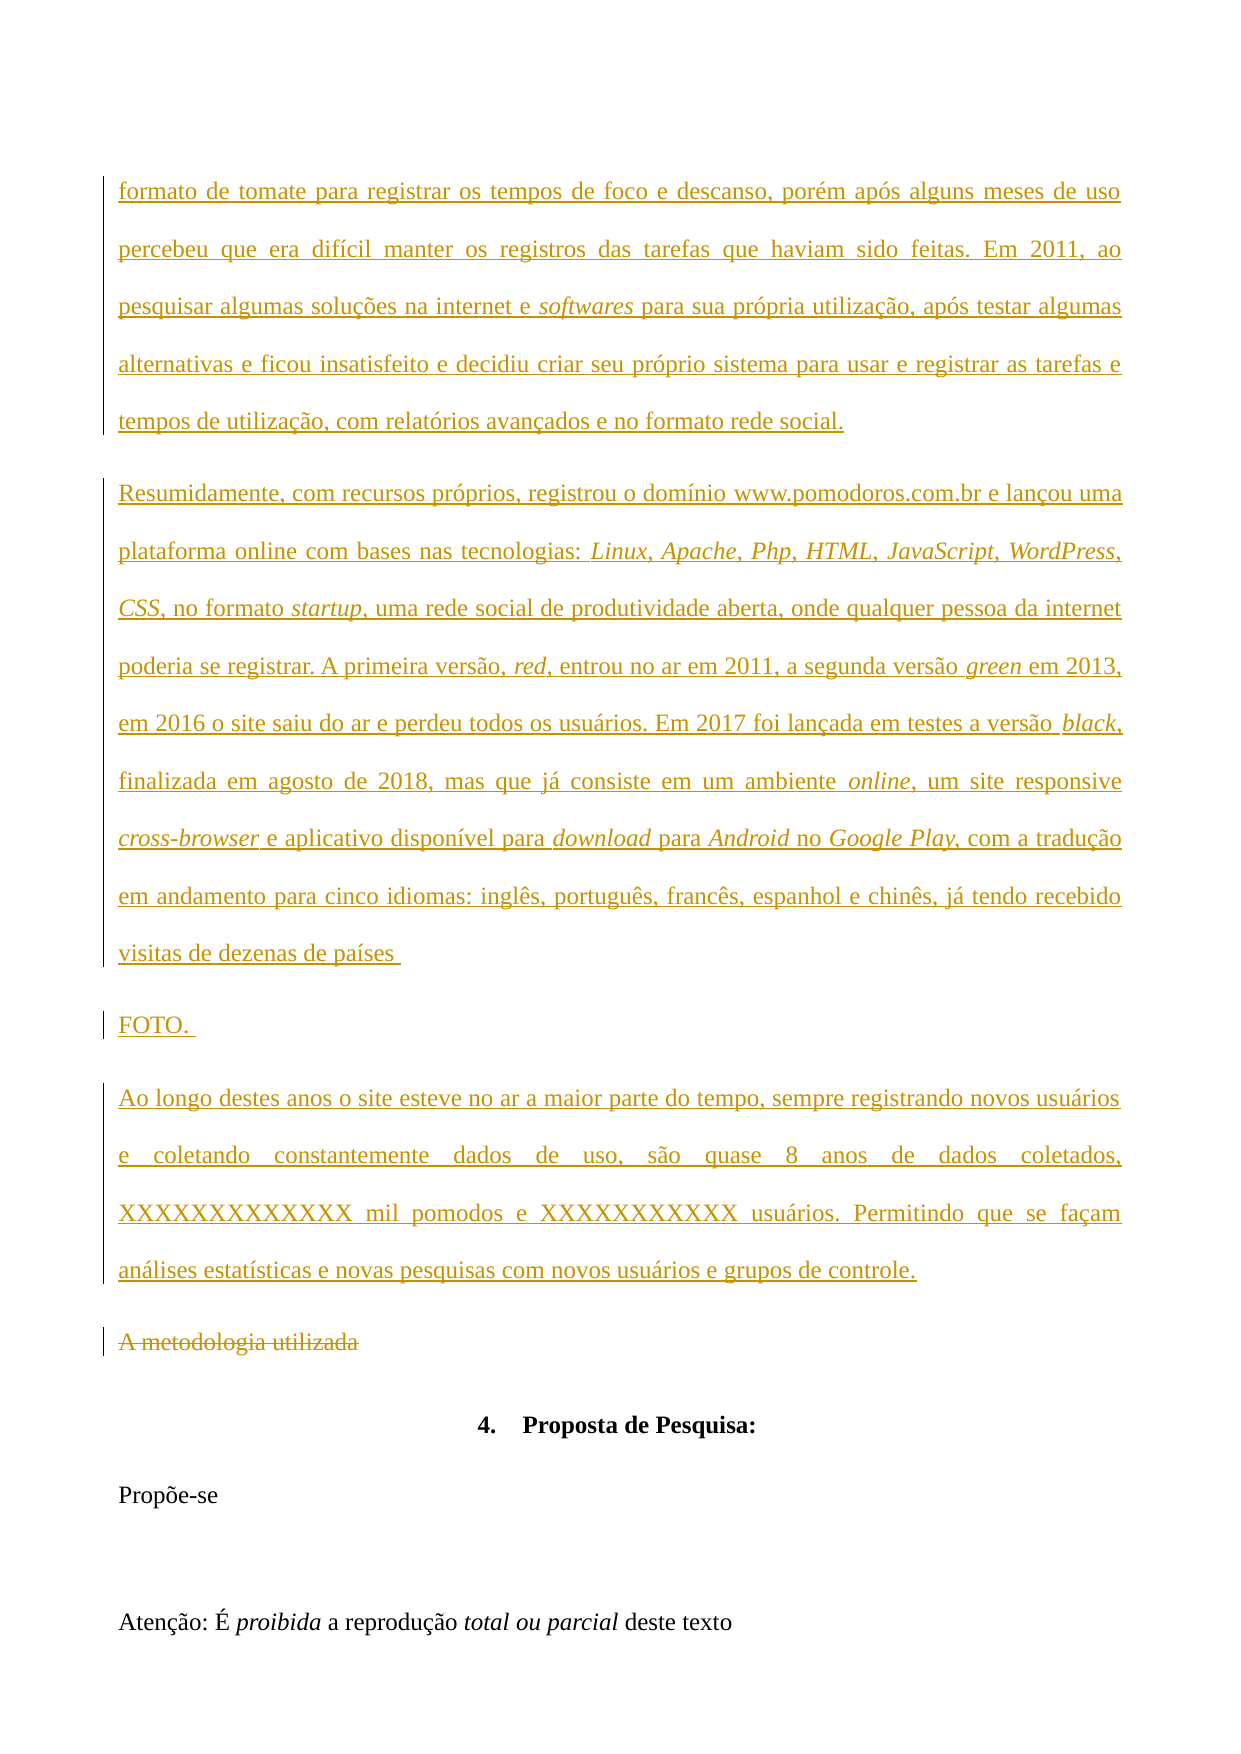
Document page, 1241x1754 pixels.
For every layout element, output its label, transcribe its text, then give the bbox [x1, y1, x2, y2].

subtitle Proposta de Pesquisa: [118, 1410, 1122, 1438]
text tempos de utilização, com relatórios avançados e no formato rede social. [118, 375, 1122, 435]
text Ao longo destes anos o site esteve no ar a maior parte do tempo, sempre registrando novos usuários e coletando constantemente dados de uso, são quase 8 anos de dados coletados, [118, 1083, 1122, 1165]
text FOTO. [118, 1011, 1122, 1039]
text Resumidamente, com recursos próprios, registrou o domínio www.pomodoros.com.br e lançou uma [118, 478, 1122, 503]
text XXXXXXXXXXXXX mil pomodos e XXXXXXXXXXX usuários. Permitindo que se façam [118, 1167, 1122, 1223]
text cross-browser e aplicativo disponível para download para Android no Google Play, com a tradução [118, 792, 1122, 848]
text análises estatísticas e novas pesquisas com novos usuários e grupos de controle. [118, 1224, 1122, 1284]
text formato de tomate para registrar os tempos de foco e descanso, porém após alguns meses de uso percebeu que era difícil manter os registros das tarefas que haviam sido feitas. Em 2011, ao [118, 176, 1122, 259]
text plataforma online com bases nas tecnologias: Linux, Apache, Php, HTML, JavaScript, WordPress, [118, 505, 1122, 561]
text pesquisar algumas soluções na internet e softwares para sua própria utilização, após testar algumas [118, 260, 1122, 316]
text Propõe-se [118, 1480, 1122, 1508]
text alternativas e ficou insatisfeito e decidiu criar seu próprio sistema para usar e registrar as tarefas e [118, 318, 1122, 374]
text CSS, no formato startup, uma rede social de produtividade aberta, onde qualquer pessoa da internet [118, 562, 1122, 618]
text poderia se registrar. A primeira versão, red, entrou no ar em 2011, a segunda versão green em 2013, em 2016 o site saiu do ar e perdeu todos os usuários. Em 2017 foi lançada em testes a versão black, finalizada em agosto de 2018, mas que já consiste em um ambiente online, um site responsive [118, 620, 1122, 791]
text em andamento para cinco idiomas: inglês, português, francês, espanhol e chinês, já tendo recebido [118, 849, 1122, 906]
text visitas de dezenas de países [118, 907, 1122, 967]
